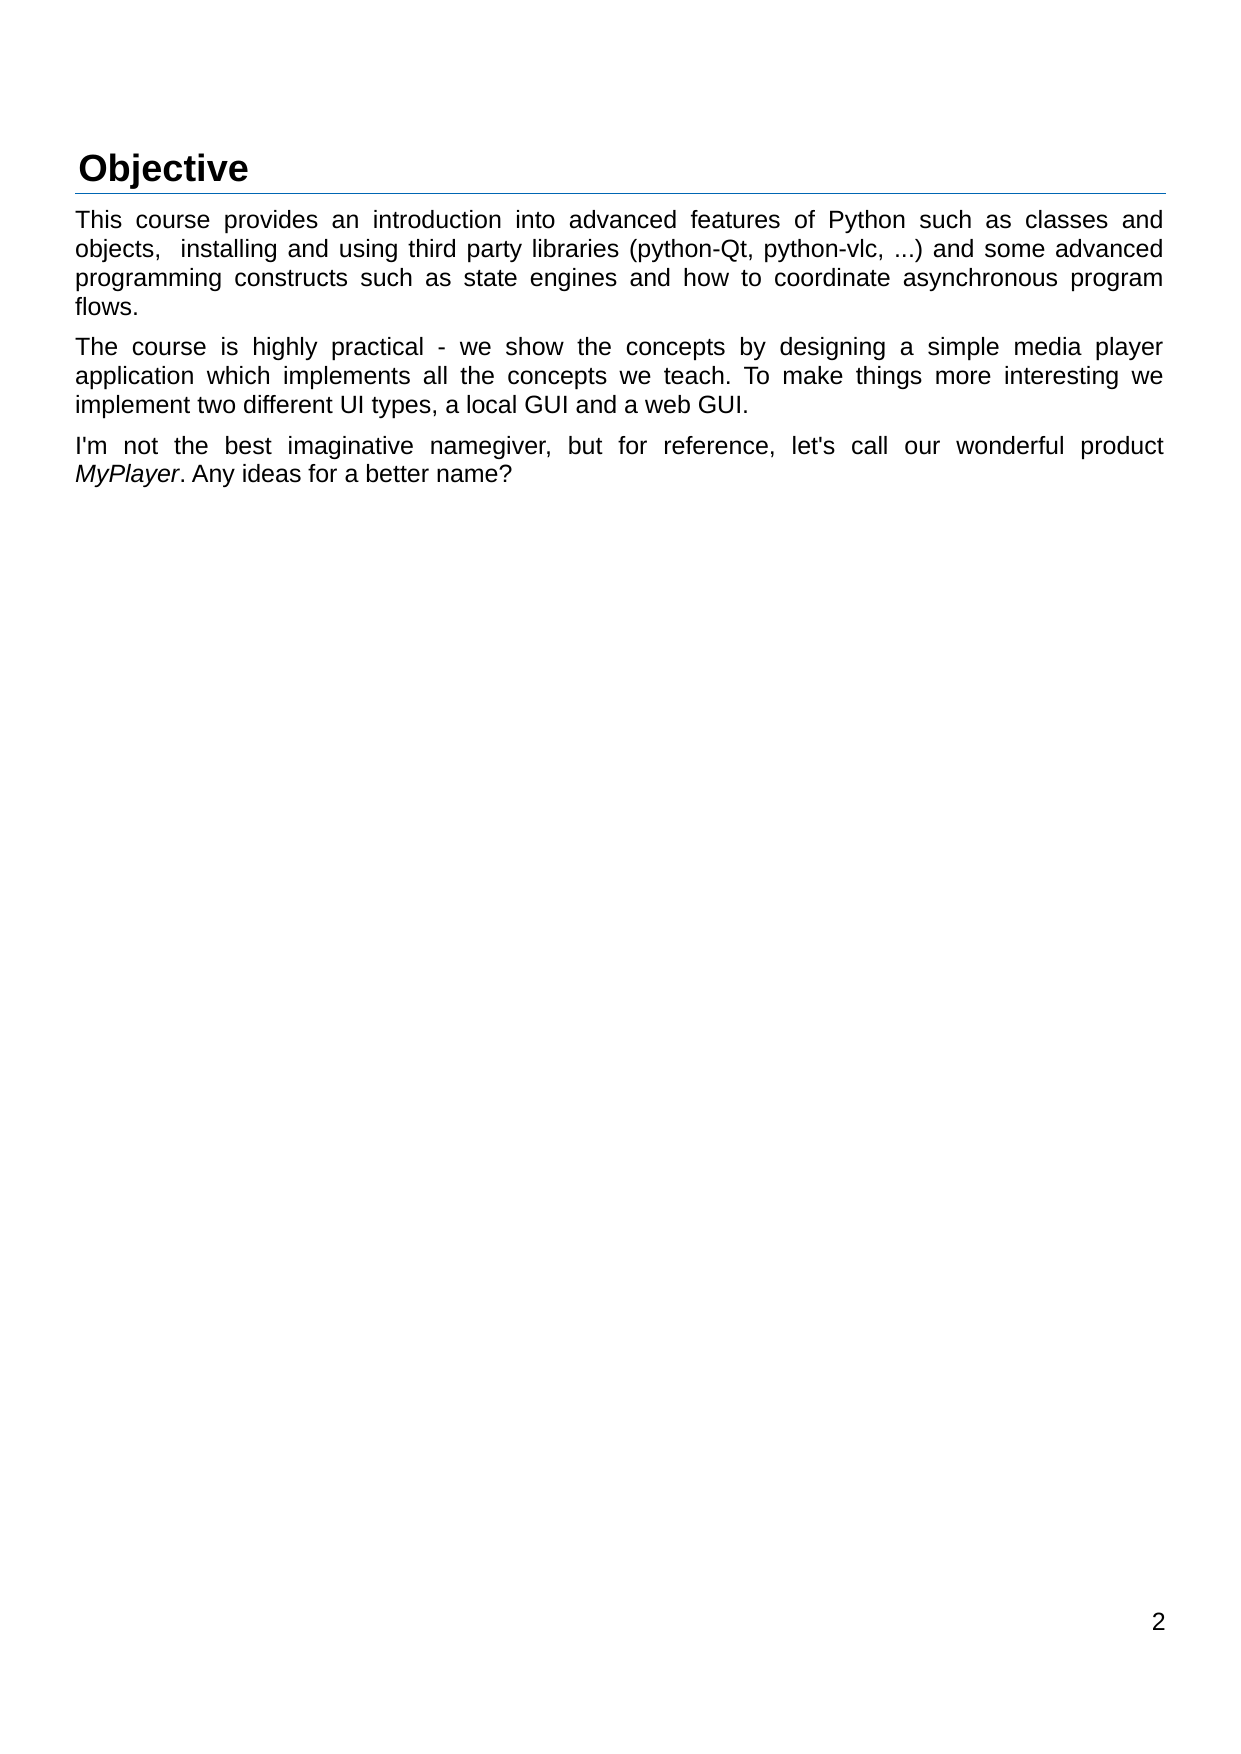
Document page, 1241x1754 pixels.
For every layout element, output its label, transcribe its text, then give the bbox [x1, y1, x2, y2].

text The course is highly practical - we show the concepts by designing a simple media player application which implements all the concepts we teach. To make things more interesting we implement two different UI types, a local GUI and a web GUI. [75, 332, 1166, 419]
subtitle Objective [75, 143, 1166, 193]
text I'm not the best imaginative namegiver, but for reference, let's call our wonderful product MyPlayer. Any ideas for a better name? [75, 431, 1166, 488]
text This course provides an introduction into advanced features of Python such as classes and objects, installing and using third party libraries (python-Qt, python-vlc, ...) and some advanced programming constructs such as state engines and how to coordinate asynchronous program flows. [75, 205, 1166, 320]
